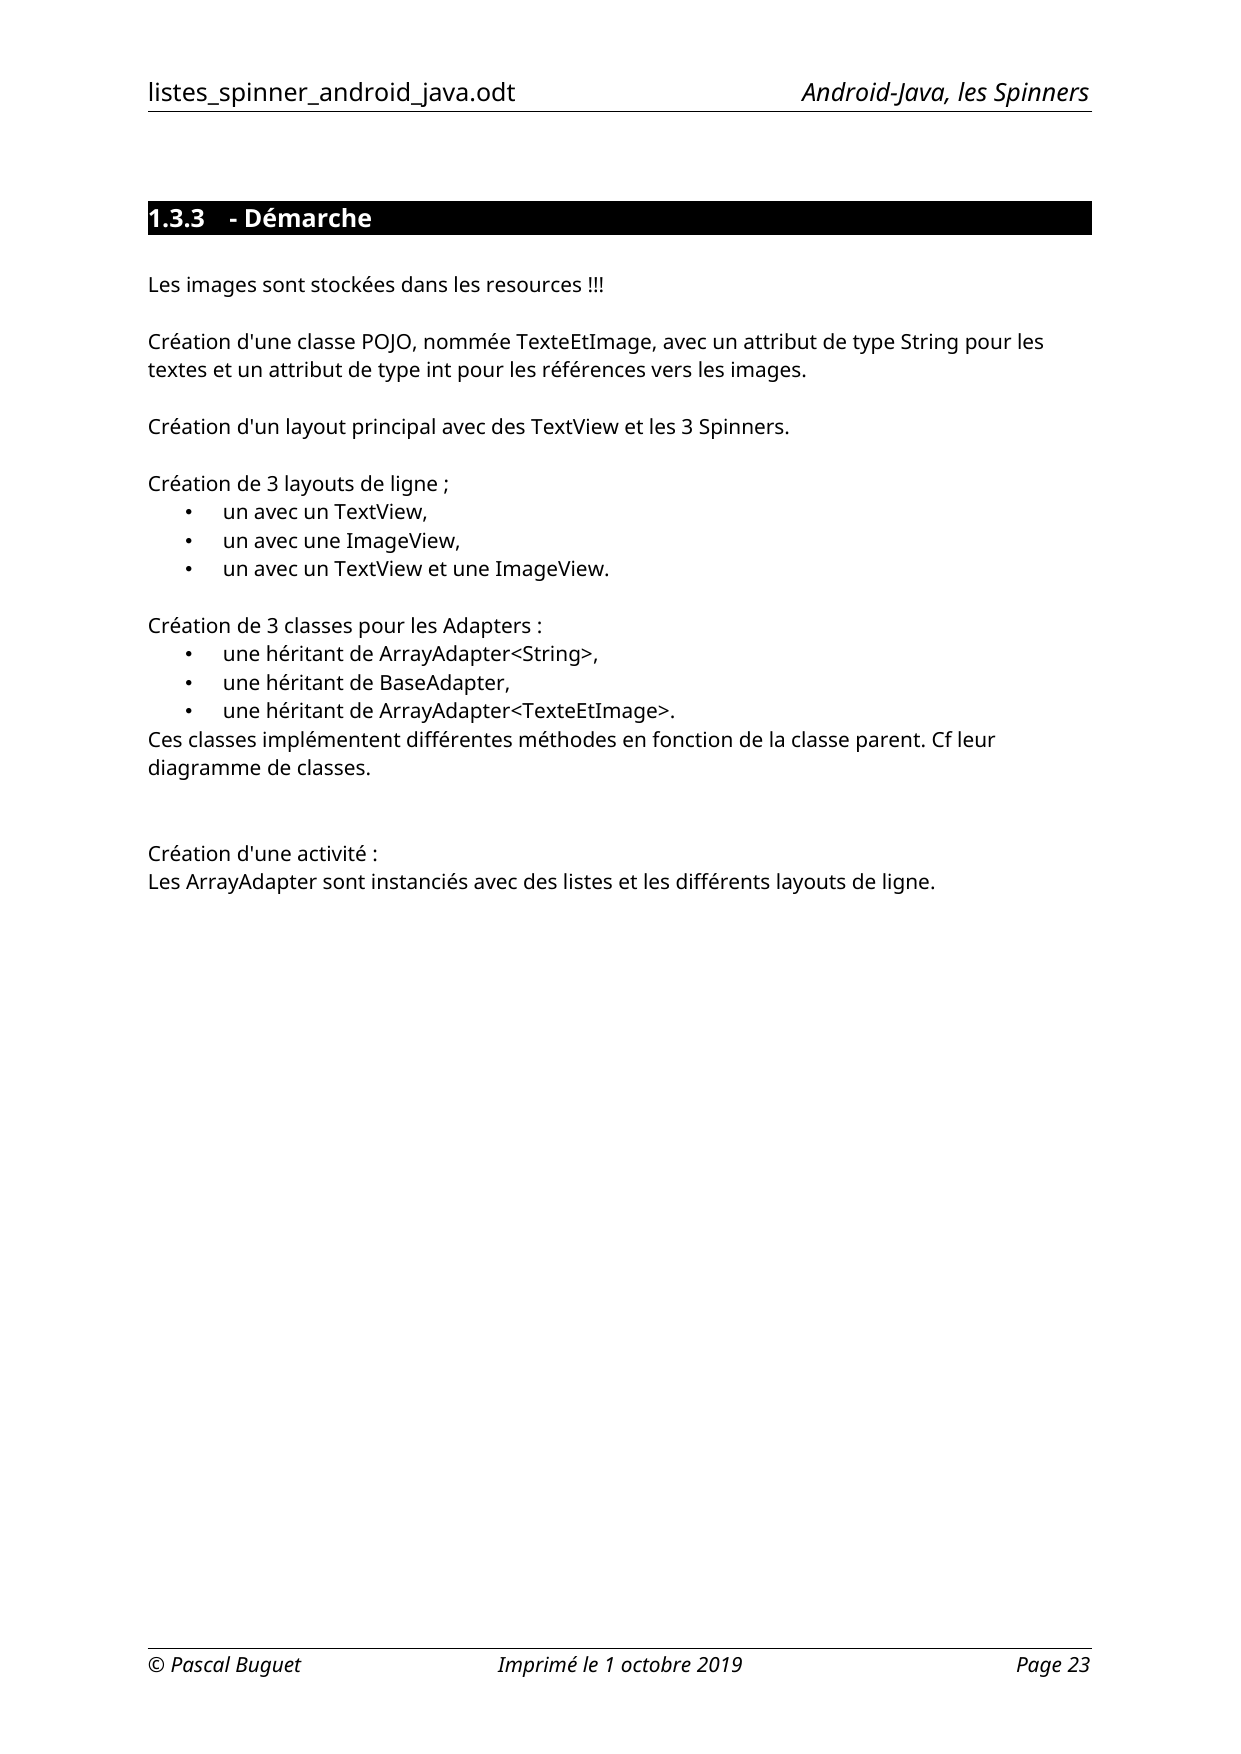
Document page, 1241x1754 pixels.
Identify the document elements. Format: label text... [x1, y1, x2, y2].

text Création d'une activité : [148, 839, 1092, 867]
list un avec un TextView et une ImageView. [185, 554, 1092, 583]
text Création d'un layout principal avec des TextView et les 3 Spinners. [148, 412, 1092, 441]
list une héritant de BaseAdapter, [185, 668, 1092, 696]
list une héritant de ArrayAdapter<String>, [185, 639, 1092, 668]
list un avec une ImageView, [185, 526, 1092, 554]
subtitle - Démarche [148, 201, 1092, 235]
text Création d'une classe POJO, nommée TexteEtImage, avec un attribut de type String pour les textes et un attribut de type int pour les références vers les images. [148, 327, 1092, 384]
text Création de 3 layouts de ligne ; [148, 469, 1092, 497]
text Création de 3 classes pour les Adapters : [148, 611, 1092, 639]
list un avec un TextView, [185, 497, 1092, 526]
text Les images sont stockées dans les resources !!! [148, 270, 1092, 298]
text Les ArrayAdapter sont instanciés avec des listes et les différents layouts de ligne. [148, 867, 1092, 896]
list une héritant de ArrayAdapter<TexteEtImage>. [185, 696, 1092, 725]
text Ces classes implémentent différentes méthodes en fonction de la classe parent. Cf leur diagramme de classes. [148, 725, 1092, 782]
